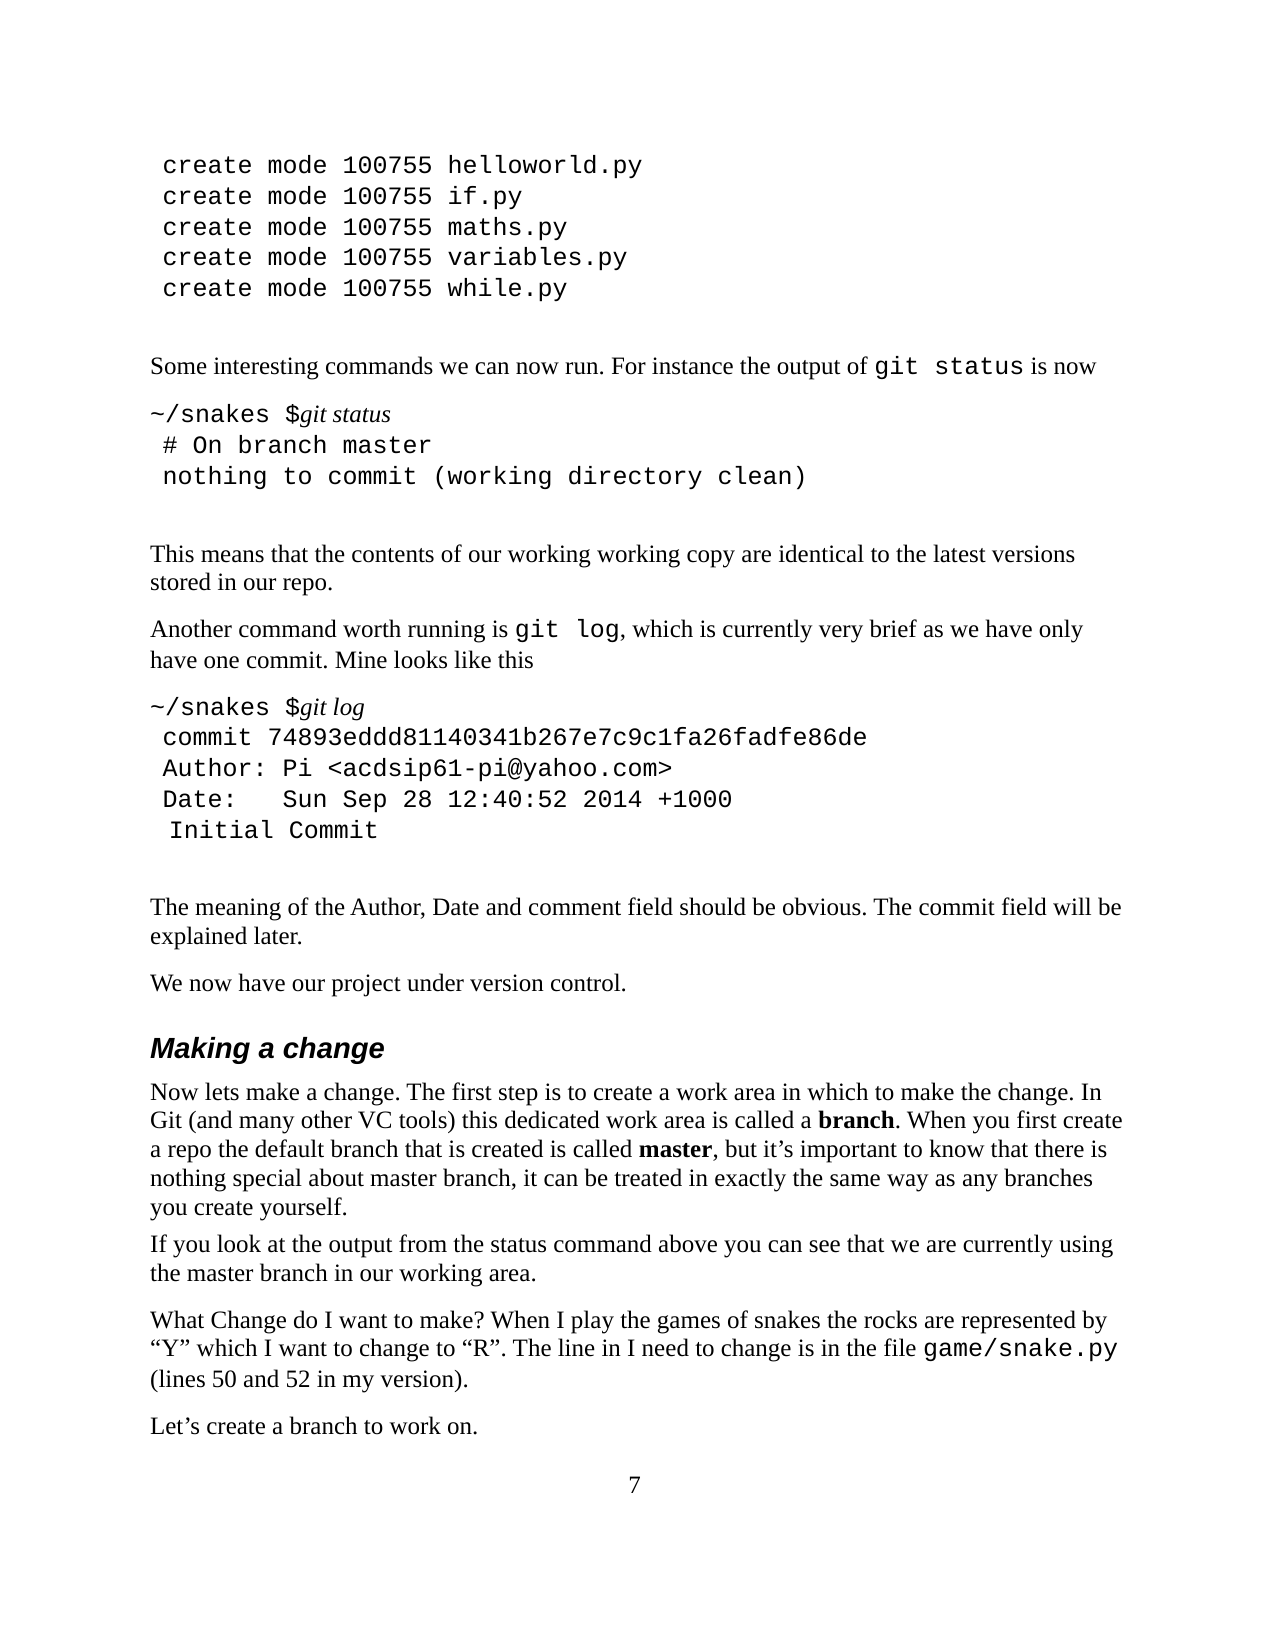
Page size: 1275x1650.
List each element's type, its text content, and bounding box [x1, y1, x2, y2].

text This means that the contents of our working working copy are identical to the latest versions stored in our repo. [150, 539, 1125, 596]
text ~/snakes $git log commit 74893eddd81140341b267e7c9c1fa26fadfe86de Author: Pi <acdsip61-pi@yahoo.com> Date: Sun Sep 28 12:40:52 2014 +1000 Initial Commit [150, 692, 1125, 874]
text Let’s create a branch to work on. [150, 1411, 1125, 1440]
text Some interesting commands we can now run. For instance the output of git status is now [150, 351, 1125, 382]
text ~/snakes $git status # On branch master nothing to commit (working directory clean) [150, 399, 1125, 521]
text The meaning of the Author, Date and comment field should be obvious. The commit field will be explained later. [150, 892, 1125, 950]
text Now lets make a change. The first step is to create a work area in which to make the change. In Git (and many other VC tools) this dedicated work area is called a branch. When you first create a repo the default branch that is created is called master, but it’s important to know that there is nothing special about master branch, it can be treated in exactly the same way as any branches you create yourself. [150, 1077, 1125, 1220]
text Another command worth running is git log, which is currently very brief as we have only have one commit. Mine looks like this [150, 614, 1125, 674]
text We now have our project under version control. [150, 968, 1125, 997]
text What Change do I want to make? When I play the games of snakes the rocks are represented by “Y” which I want to change to “R”. The line in I need to change is in the file game/snake.py (lines 50 and 52 in my version). [150, 1305, 1125, 1393]
text create mode 100755 helloworld.py create mode 100755 if.py create mode 100755 maths.py create mode 100755 variables.py create mode 100755 while.py [150, 150, 1125, 333]
text If you look at the output from the status command above you can see that we are currently using the master branch in our working area. [150, 1229, 1125, 1287]
subtitle Making a change [150, 1031, 1125, 1064]
